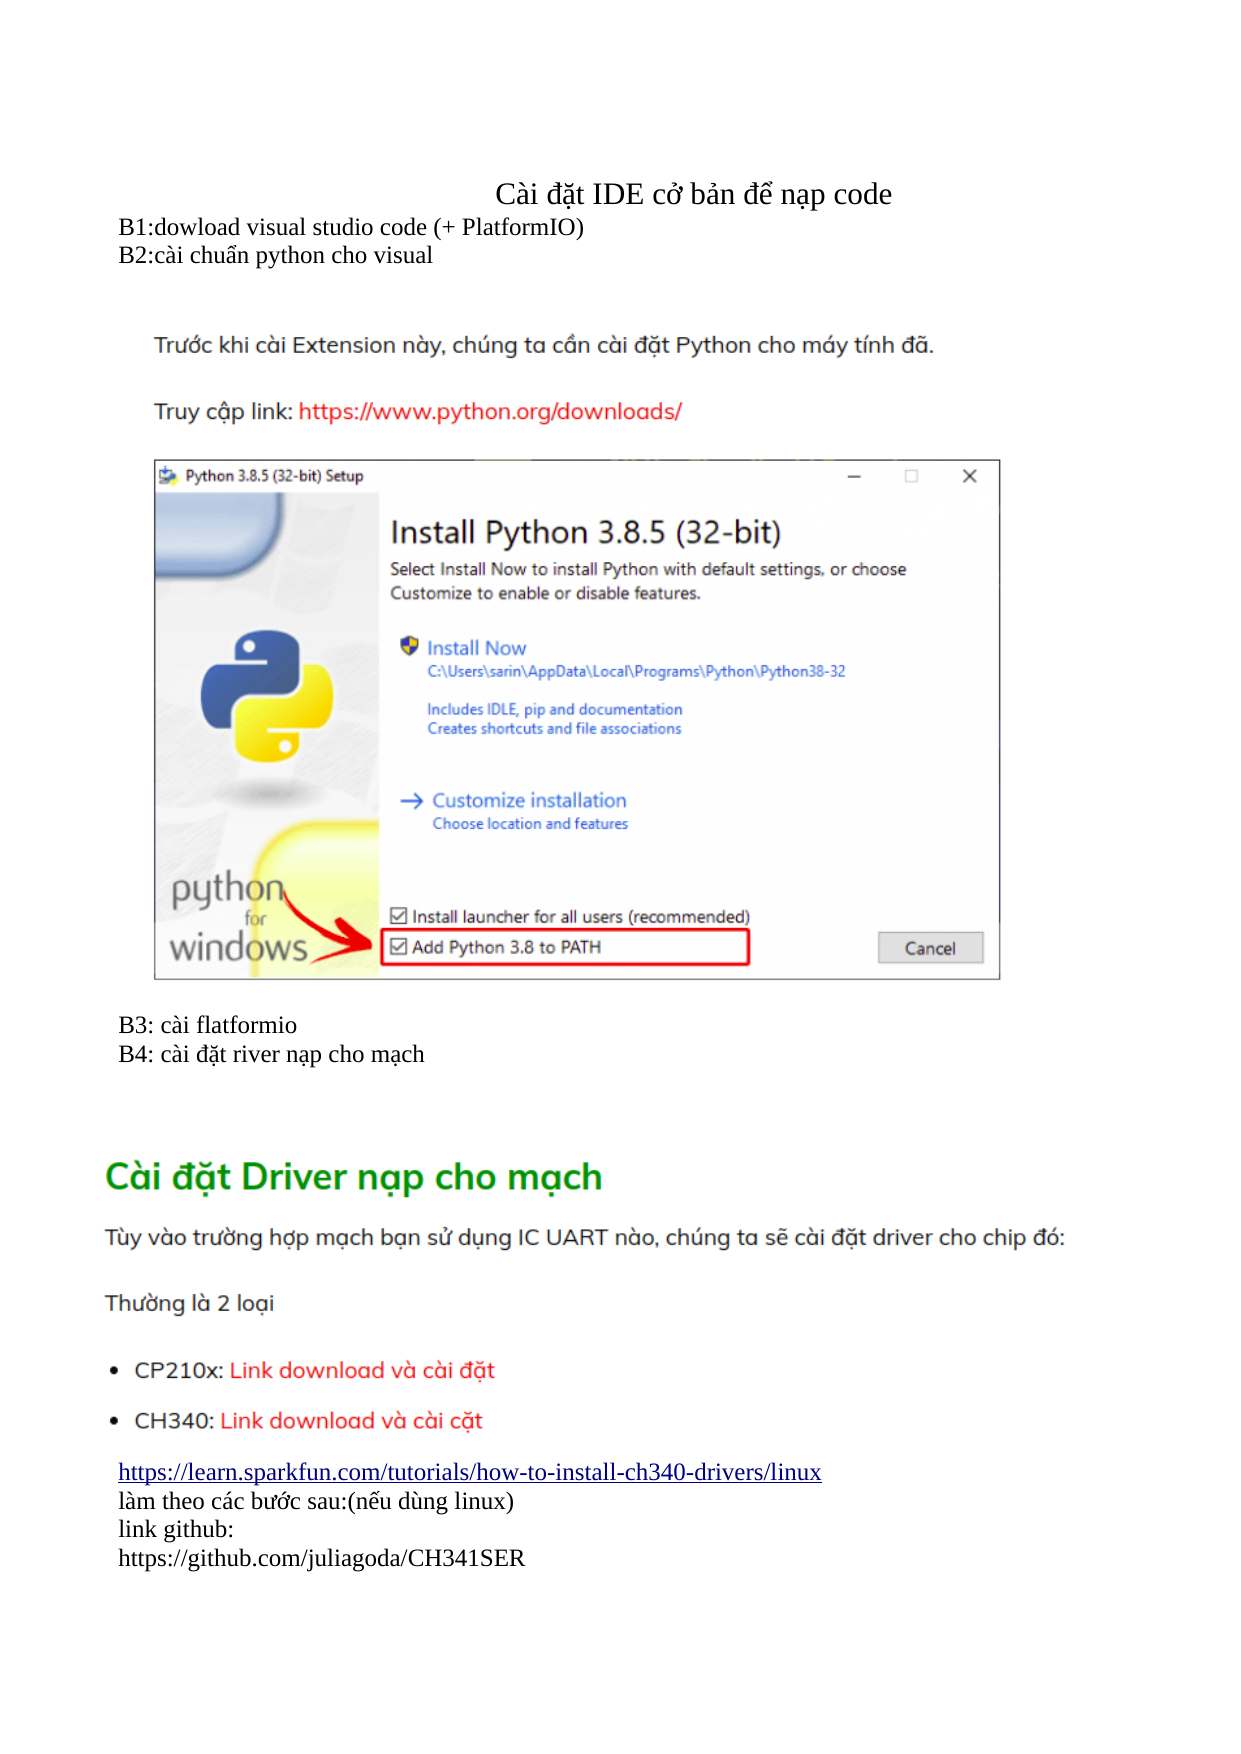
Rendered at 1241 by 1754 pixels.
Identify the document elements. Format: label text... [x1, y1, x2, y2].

picture [136, 323, 1089, 1010]
text B1:dowload visual studio code (+ PlatformIO) [118, 212, 1122, 240]
text B4: cài đặt river nạp cho mạch [118, 1039, 1122, 1067]
text https://learn.sparkfun.com/tutorials/how-to-install-ch340-drivers/linux [118, 1154, 1122, 1486]
text Cài đặt IDE cở bản để nạp code [118, 176, 1122, 212]
picture [96, 1156, 1101, 1457]
text link github: [118, 1514, 1122, 1543]
text B3: cài flatformio [118, 298, 1122, 1039]
text https://github.com/juliagoda/CH341SER [118, 1543, 1122, 1572]
text B2:cài chuẩn python cho visual [118, 240, 1122, 269]
text làm theo các bước sau:(nếu dùng linux) [118, 1486, 1122, 1514]
